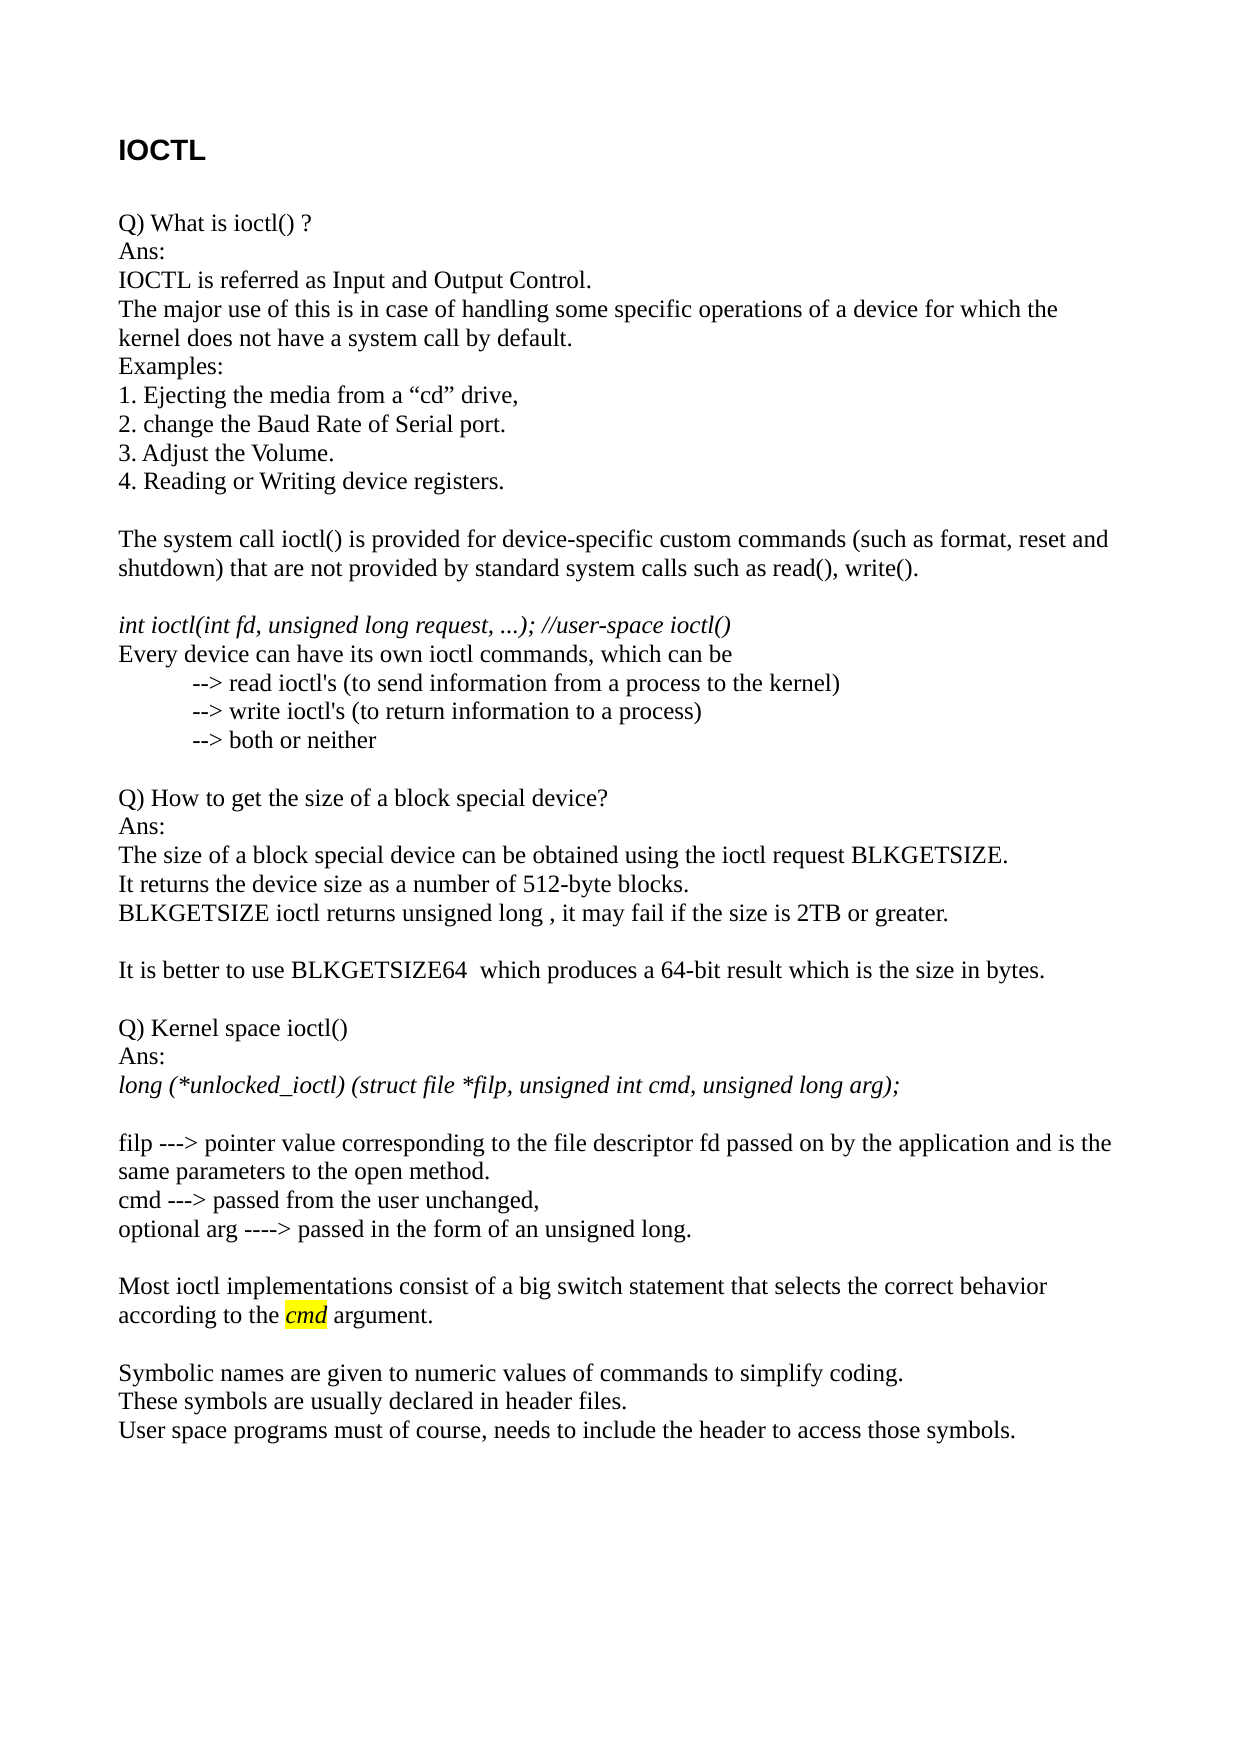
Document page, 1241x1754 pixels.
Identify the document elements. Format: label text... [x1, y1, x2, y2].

text Q) How to get the size of a block special device? [118, 783, 1122, 811]
text It is better to use BLKGETSIZE64 which produces a 64-bit result which is the size in bytes. [118, 955, 1122, 984]
text 4. Reading or Writing device registers. [118, 466, 1122, 495]
text long (*unlocked_ioctl) (struct file *filp, unsigned int cmd, unsigned long arg); [118, 1070, 1122, 1099]
text --> read ioctl's (to send information from a process to the kernel) [118, 668, 1122, 696]
text int ioctl(int fd, unsigned long request, ...); //user-space ioctl() [118, 610, 1122, 639]
subtitle IOCTL [118, 133, 1122, 166]
text optional arg ----> passed in the form of an unsigned long. [118, 1214, 1122, 1243]
text Ans: [118, 1041, 1122, 1070]
text 2. change the Baud Rate of Serial port. [118, 409, 1122, 438]
text cmd ---> passed from the user unchanged, [118, 1185, 1122, 1214]
text filp ---> pointer value corresponding to the file descriptor fd passed on by the application and is the same parameters to the open method. [118, 1128, 1122, 1185]
text 1. Ejecting the media from a “cd” drive, [118, 380, 1122, 409]
text The size of a block special device can be obtained using the ioctl request BLKGETSIZE. [118, 840, 1122, 869]
text Ans: [118, 236, 1122, 265]
text Ans: [118, 811, 1122, 840]
text 3. Adjust the Volume. [118, 438, 1122, 466]
text IOCTL is referred as Input and Output Control. [118, 265, 1122, 294]
text User space programs must of course, needs to include the header to access those symbols. [118, 1415, 1122, 1444]
text It returns the device size as a number of 512-byte blocks. [118, 869, 1122, 898]
text Every device can have its own ioctl commands, which can be [118, 639, 1122, 668]
text These symbols are usually declared in header files. [118, 1386, 1122, 1415]
text BLKGETSIZE ioctl returns unsigned long , it may fail if the size is 2TB or greater. [118, 898, 1122, 926]
text Q) What is ioctl() ? [118, 208, 1122, 236]
text Examples: [118, 351, 1122, 380]
text Most ioctl implementations consist of a big switch statement that selects the correct behavior according to the cmd argument. [118, 1271, 1122, 1329]
text The major use of this is in case of handling some specific operations of a device for which the kernel does not have a system call by default. [118, 294, 1122, 351]
text --> write ioctl's (to return information to a process) [118, 696, 1122, 725]
text Symbolic names are given to numeric values of commands to simplify coding. [118, 1358, 1122, 1386]
text --> both or neither [118, 725, 1122, 754]
text Q) Kernel space ioctl() [118, 1013, 1122, 1041]
text The system call ioctl() is provided for device-specific custom commands (such as format, reset and shutdown) that are not provided by standard system calls such as read(), write(). [118, 524, 1122, 581]
